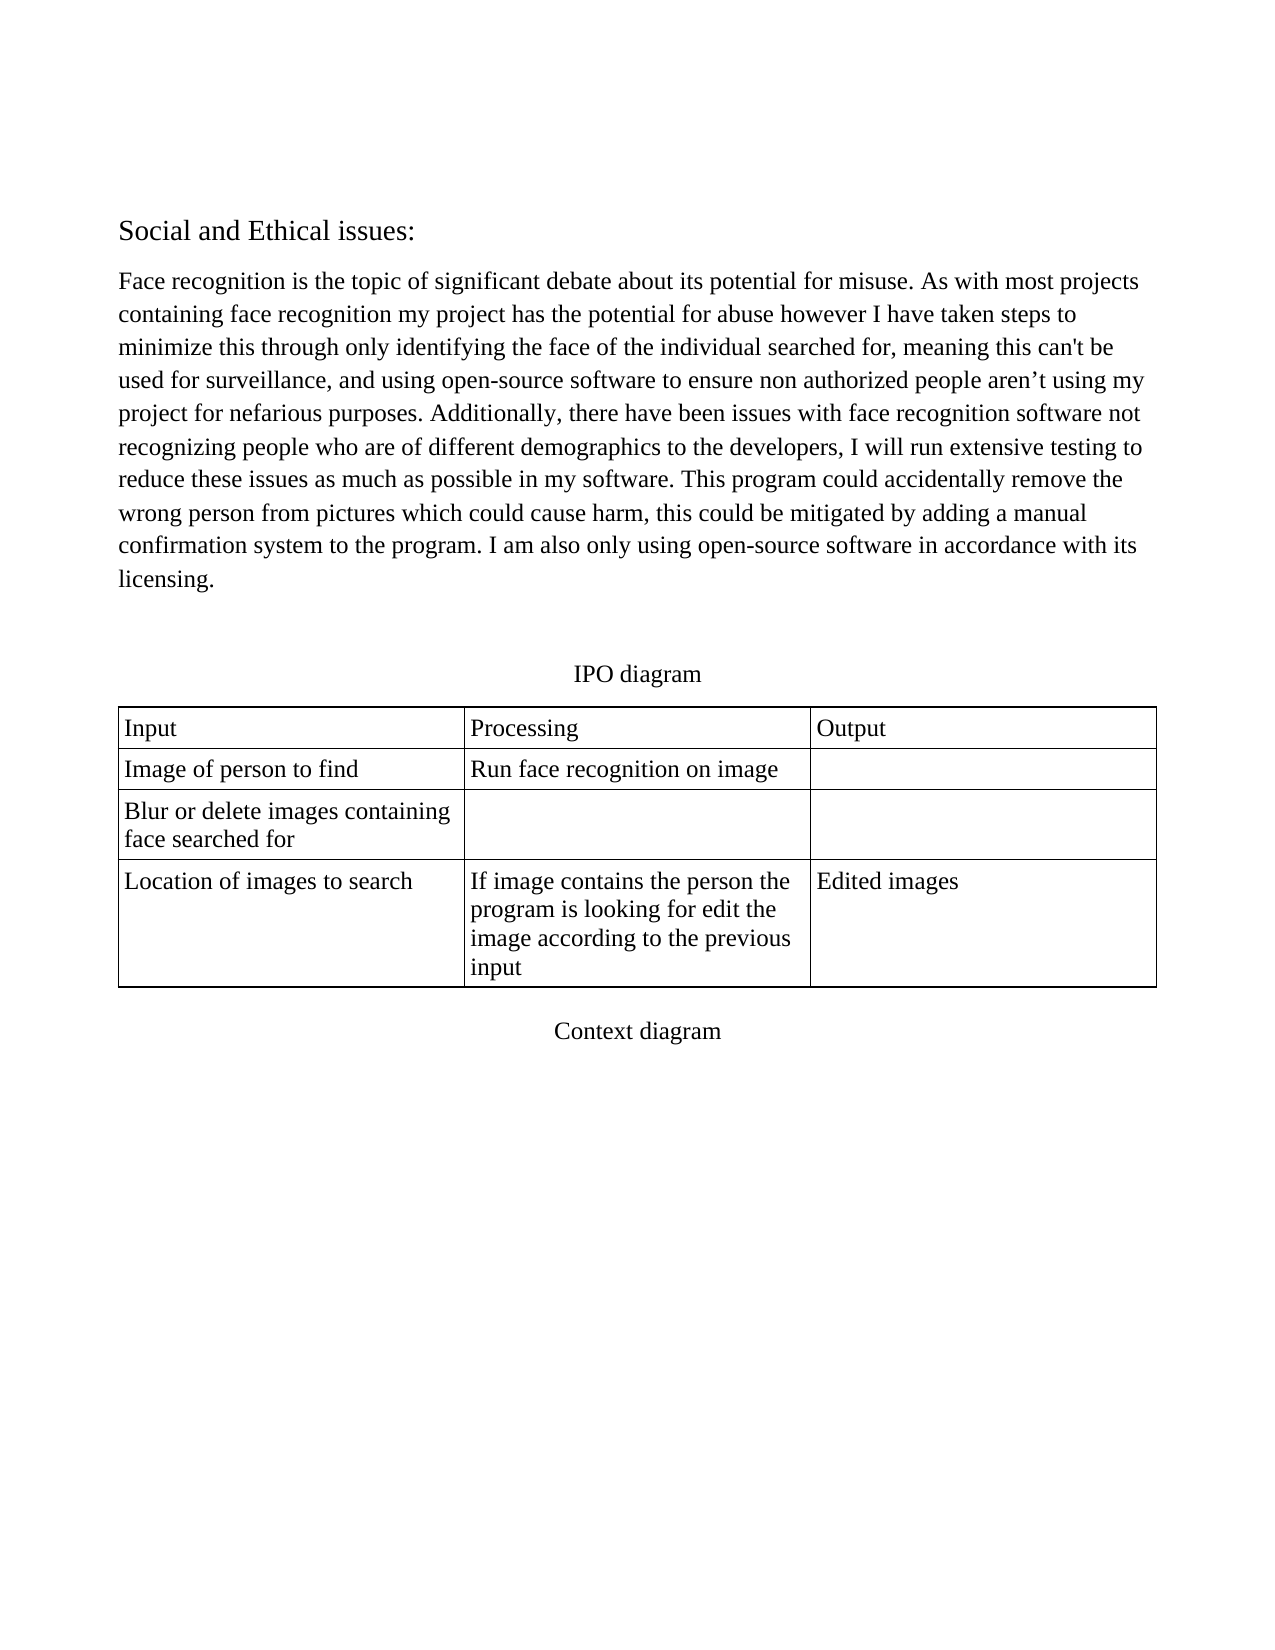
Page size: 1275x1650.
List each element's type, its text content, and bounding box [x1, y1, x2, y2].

text IPO diagram [118, 659, 1157, 688]
table_cell Image of person to find [119, 749, 464, 789]
table_cell Location of images to search [119, 860, 464, 986]
table_cell Edited images [811, 860, 1156, 986]
table_cell If image contains the person the program is looking for edit the image according to the previous input [465, 860, 810, 986]
text Social and Ethical issues: [118, 213, 1157, 247]
table_cell [811, 749, 1156, 789]
table_header Output [811, 708, 1156, 748]
table_header Input [119, 708, 464, 748]
table_cell Run face recognition on image [465, 749, 810, 789]
table_cell [811, 790, 1156, 859]
table_header Processing [465, 708, 810, 748]
text Context diagram [118, 1016, 1157, 1045]
table_cell [465, 790, 810, 859]
text Face recognition is the topic of significant debate about its potential for misuse. As with most projects containing face recognition my project has the potential for abuse however I have taken steps to minimize this through only identifying the face of the individual searched for, meaning this can't be used for surveillance, and using open-source software to ensure non authorized people aren’t using my project for nefarious purposes. Additionally, there have been issues with face recognition software not recognizing people who are of different demographics to the developers, I will run extensive testing to reduce these issues as much as possible in my software. This program could accidentally remove the wrong person from pictures which could cause harm, this could be mitigated by adding a manual confirmation system to the program. I am also only using open-source software in accordance with its licensing. [118, 266, 1157, 592]
table_cell Blur or delete images containing face searched for [119, 790, 464, 859]
